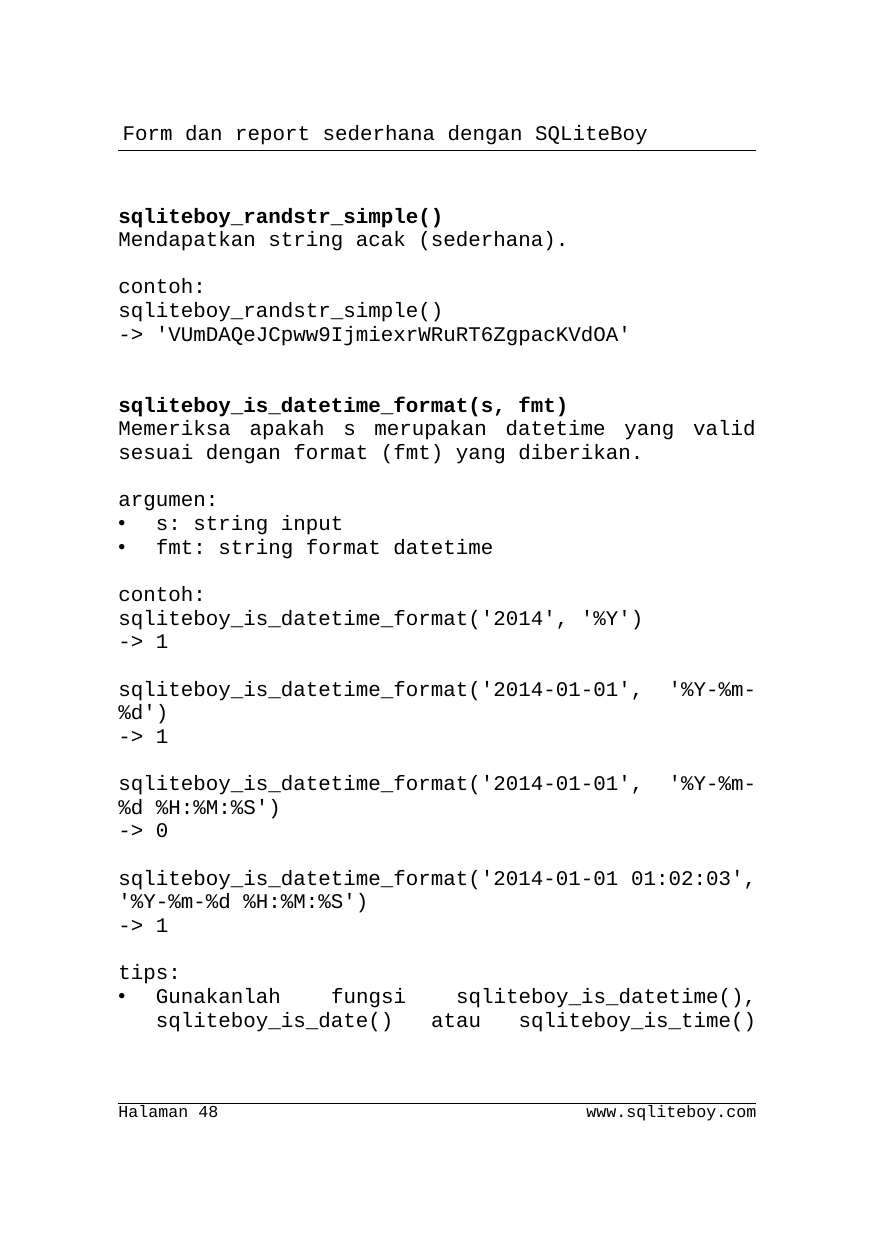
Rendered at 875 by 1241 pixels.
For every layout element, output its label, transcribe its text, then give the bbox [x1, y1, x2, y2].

text -> 1 [118, 631, 756, 655]
text -> 1 [118, 726, 756, 749]
text sqliteboy_is_datetime_format('2014-01-01', '%Y-%m-%d %H:%M:%S') [118, 773, 756, 820]
text contoh: [118, 584, 756, 608]
text sqliteboy_randstr_simple() [118, 206, 756, 229]
text contoh: [118, 277, 756, 300]
text tips: [118, 962, 756, 986]
text sqliteboy_is_datetime_format('2014-01-01', '%Y-%m-%d') [118, 678, 756, 726]
text sqliteboy_randstr_simple() [118, 300, 756, 324]
text -> 'VUmDAQeJCpww9IjmiexrWRuRT6ZgpacKVdOA' [118, 324, 756, 347]
list Gunakanlah fungsi sqliteboy_is_datetime(), sqliteboy_is_date() atau sqliteboy_is_time() [118, 986, 756, 1033]
text argumen: [118, 489, 756, 513]
list s: string input [118, 513, 756, 537]
text Mendapatkan string acak (sederhana). [118, 229, 756, 253]
text sqliteboy_is_datetime_format('2014', '%Y') [118, 608, 756, 631]
text Memeriksa apakah s merupakan datetime yang valid sesuai dengan format (fmt) yang diberikan. [118, 418, 756, 466]
list fmt: string format datetime [118, 537, 756, 560]
text -> 1 [118, 915, 756, 939]
text sqliteboy_is_datetime_format('2014-01-01 01:02:03', '%Y-%m-%d %H:%M:%S') [118, 868, 756, 915]
text sqliteboy_is_datetime_format(s, fmt) [118, 395, 756, 418]
text -> 0 [118, 820, 756, 844]
